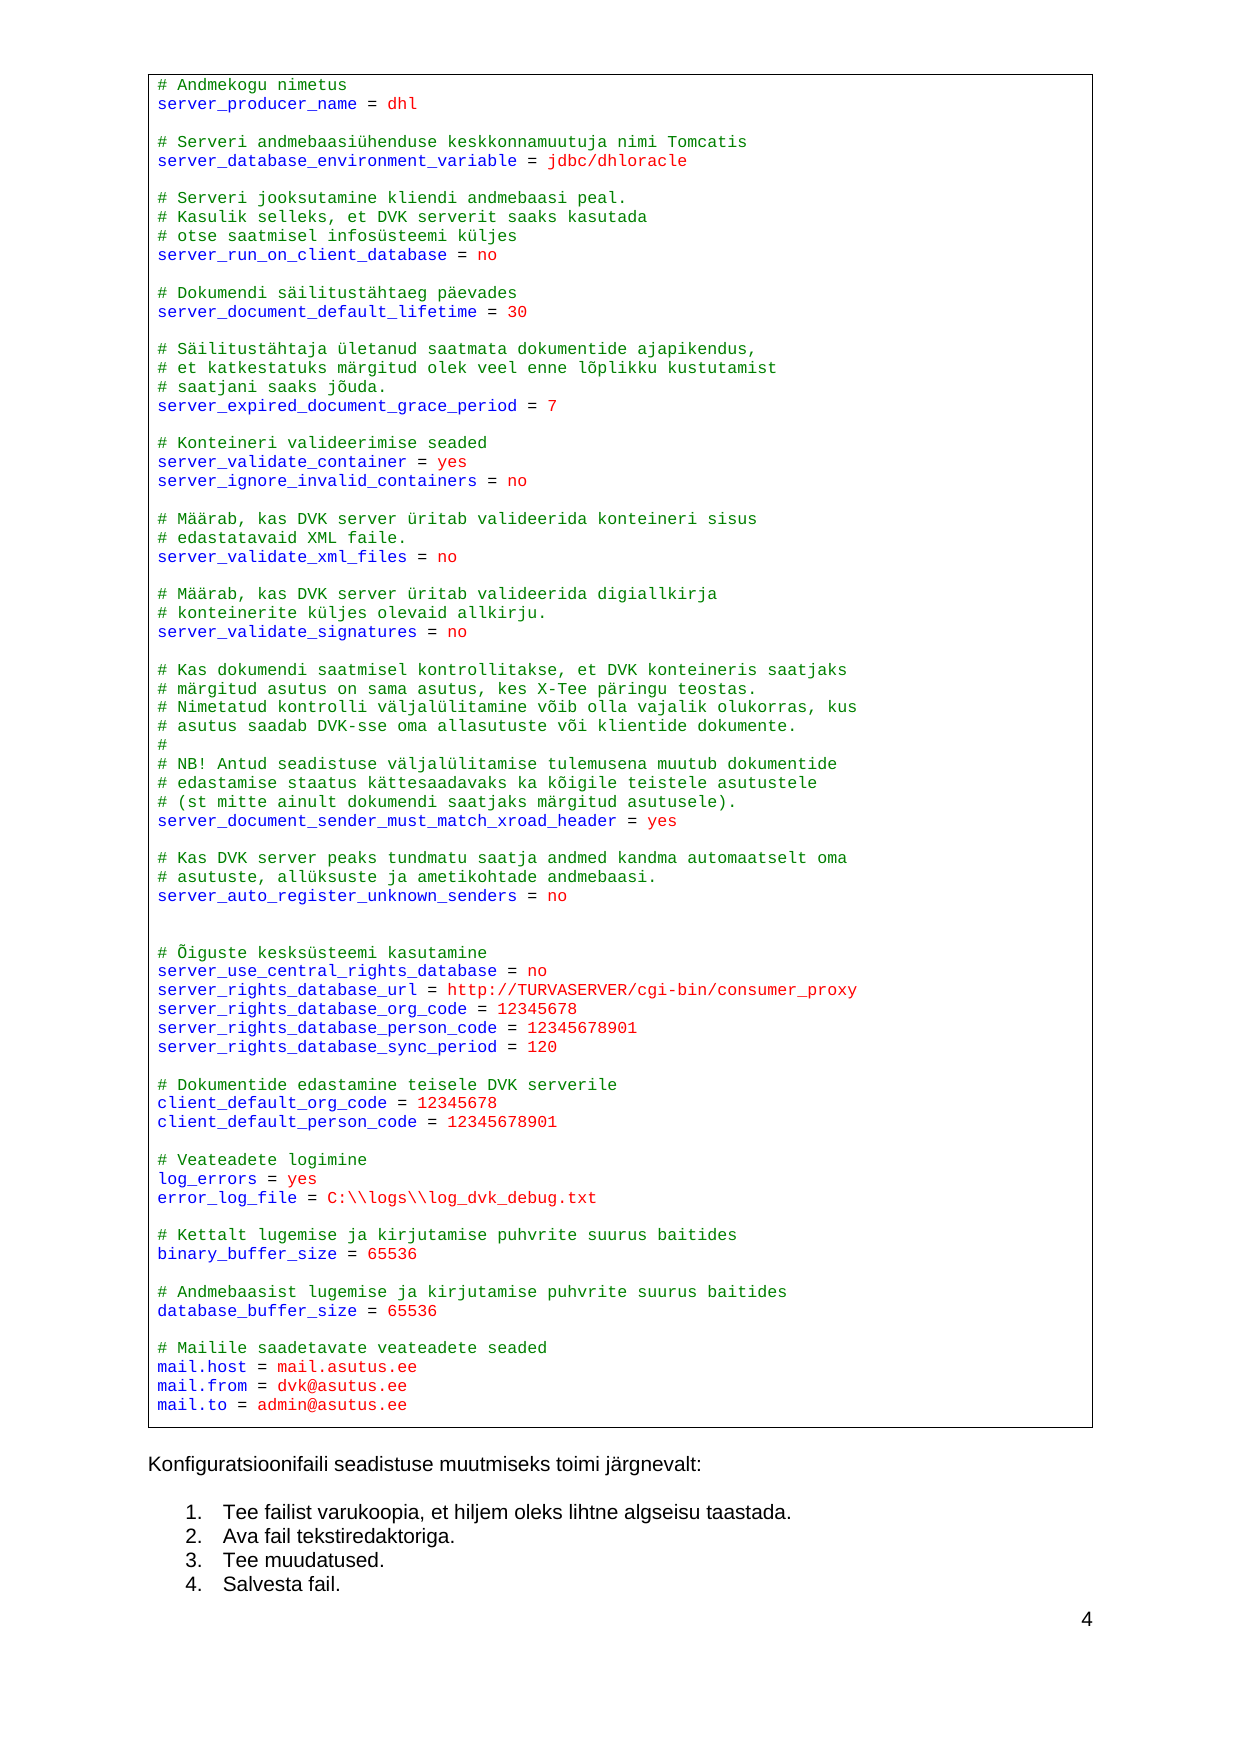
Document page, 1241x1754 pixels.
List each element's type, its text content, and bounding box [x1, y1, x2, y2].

text # asutuste, allüksuste ja ametikohtade andmebaasi. [149, 866, 1092, 884]
text # (st mitte ainult dokumendi saatjaks märgitud asutusele). [149, 790, 1092, 809]
text mail.host = mail.asutus.ee [149, 1356, 1092, 1375]
text # Konteineri valideerimise seaded [149, 432, 1092, 451]
text server_rights_database_org_code = 12345678 [149, 998, 1092, 1016]
text # märgitud asutus on sama asutus, kes X-Tee päringu teostas. [149, 677, 1092, 696]
text # [149, 734, 1092, 752]
text # edastamise staatus kättesaadavaks ka kõigile teistele asutustele [149, 771, 1092, 790]
text # et katkestatuks märgitud olek veel enne lõplikku kustutamist [149, 357, 1092, 375]
text # otse saatmisel infosüsteemi küljes [149, 224, 1092, 243]
list Tee muudatused. [185, 1548, 1093, 1572]
text client_default_person_code = 12345678901 [149, 1111, 1092, 1133]
text # Kas DVK server peaks tundmatu saatja andmed kandma automaatselt oma [149, 847, 1092, 866]
text server_rights_database_person_code = 12345678901 [149, 1016, 1092, 1035]
text server_document_default_lifetime = 30 [149, 300, 1092, 322]
text server_use_central_rights_database = no [149, 960, 1092, 979]
text # Andmebaasist lugemise ja kirjutamise puhvrite suurus baitides [149, 1280, 1092, 1299]
list Ava fail tekstiredaktoriga. [185, 1524, 1093, 1548]
text error_log_file = C:\\logs\\log_dvk_debug.txt [149, 1186, 1092, 1208]
text # Kasulik selleks, et DVK serverit saaks kasutada [149, 206, 1092, 224]
text # Serveri andmebaasiühenduse keskkonnamuutuja nimi Tomcatis [149, 130, 1092, 149]
text Konfiguratsioonifaili seadistuse muutmiseks toimi järgnevalt: [148, 1452, 1093, 1476]
text mail.from = dvk@asutus.ee [149, 1375, 1092, 1393]
text log_errors = yes [149, 1167, 1092, 1186]
text server_run_on_client_database = no [149, 243, 1092, 265]
text server_validate_xml_files = no [149, 545, 1092, 567]
text # Nimetatud kontrolli väljalülitamine võib olla vajalik olukorras, kus [149, 696, 1092, 715]
text server_validate_signatures = no [149, 621, 1092, 642]
text # Veateadete logimine [149, 1148, 1092, 1167]
text # Dokumendi säilitustähtaeg päevades [149, 281, 1092, 300]
text # Andmekogu nimetus [149, 75, 1092, 93]
text # Dokumentide edastamine teisele DVK serverile [149, 1073, 1092, 1092]
text # saatjani saaks jõuda. [149, 375, 1092, 394]
text # Serveri jooksutamine kliendi andmebaasi peal. [149, 187, 1092, 206]
text server_rights_database_sync_period = 120 [149, 1035, 1092, 1057]
text # asutus saadab DVK-sse oma allasutuste või klientide dokumente. [149, 715, 1092, 734]
text server_ignore_invalid_containers = no [149, 470, 1092, 492]
text server_auto_register_unknown_senders = no [149, 884, 1092, 906]
text # konteinerite küljes olevaid allkirju. [149, 602, 1092, 621]
text database_buffer_size = 65536 [149, 1299, 1092, 1321]
text server_expired_document_grace_period = 7 [149, 394, 1092, 416]
text # Kettalt lugemise ja kirjutamise puhvrite suurus baitides [149, 1224, 1092, 1243]
text # Mailile saadetavate veateadete seaded [149, 1337, 1092, 1356]
text # Õiguste kesksüsteemi kasutamine [149, 941, 1092, 960]
text client_default_org_code = 12345678 [149, 1092, 1092, 1111]
list Salvesta fail. [185, 1572, 1093, 1596]
text mail.to = admin@asutus.ee [149, 1393, 1092, 1416]
text binary_buffer_size = 65536 [149, 1243, 1092, 1265]
text server_database_environment_variable = jdbc/dhloracle [149, 149, 1092, 171]
text server_rights_database_url = http://TURVASERVER/cgi-bin/consumer_proxy [149, 979, 1092, 998]
text server_validate_container = yes [149, 451, 1092, 470]
text # Kas dokumendi saatmisel kontrollitakse, et DVK konteineris saatjaks [149, 658, 1092, 677]
text # NB! Antud seadistuse väljalülitamise tulemusena muutub dokumentide [149, 752, 1092, 771]
text # Määrab, kas DVK server üritab valideerida digiallkirja [149, 583, 1092, 602]
text server_document_sender_must_match_xroad_header = yes [149, 809, 1092, 831]
text # Määrab, kas DVK server üritab valideerida konteineri sisus [149, 507, 1092, 526]
text server_producer_name = dhl [149, 93, 1092, 114]
list Tee failist varukoopia, et hiljem oleks lihtne algseisu taastada. [185, 1500, 1093, 1524]
text # Säilitustähtaja ületanud saatmata dokumentide ajapikendus, [149, 338, 1092, 357]
text # edastatavaid XML faile. [149, 526, 1092, 545]
